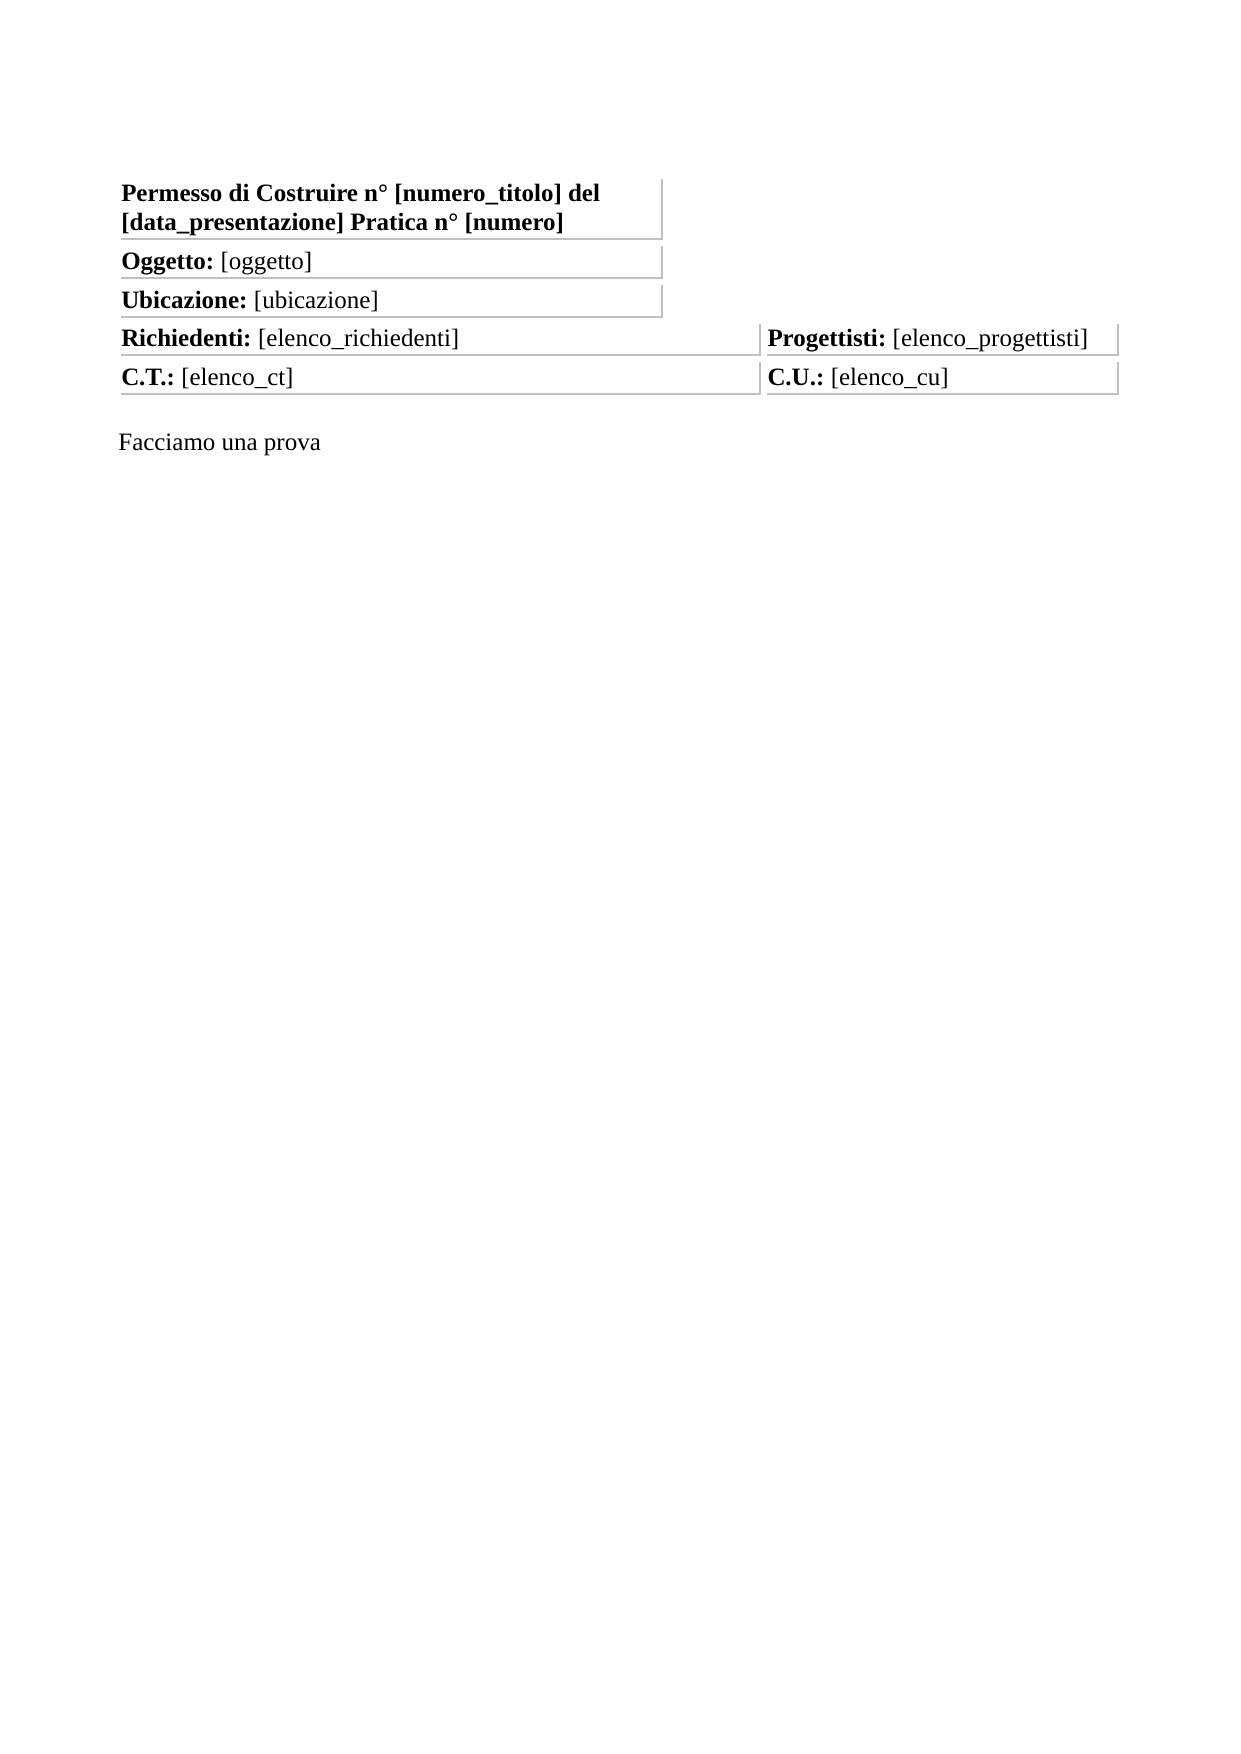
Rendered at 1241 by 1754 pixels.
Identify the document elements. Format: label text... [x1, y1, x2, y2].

table_header Permesso di Costruire n° [numero_titolo] del [data_presentazione] Pratica n° [numero] [118, 176, 666, 243]
table_cell Richiedenti: [elenco_richiedenti] [118, 321, 764, 359]
table_cell C.U.: [elenco_cu] [764, 359, 1122, 398]
table_cell Ubicazione: [ubicazione] [118, 282, 666, 321]
table_cell C.T.: [elenco_ct] [118, 359, 764, 398]
text Facciamo una prova [118, 427, 1122, 456]
table_cell Progettisti: [elenco_progettisti] [764, 321, 1122, 359]
table_cell Oggetto: [oggetto] [118, 243, 666, 282]
